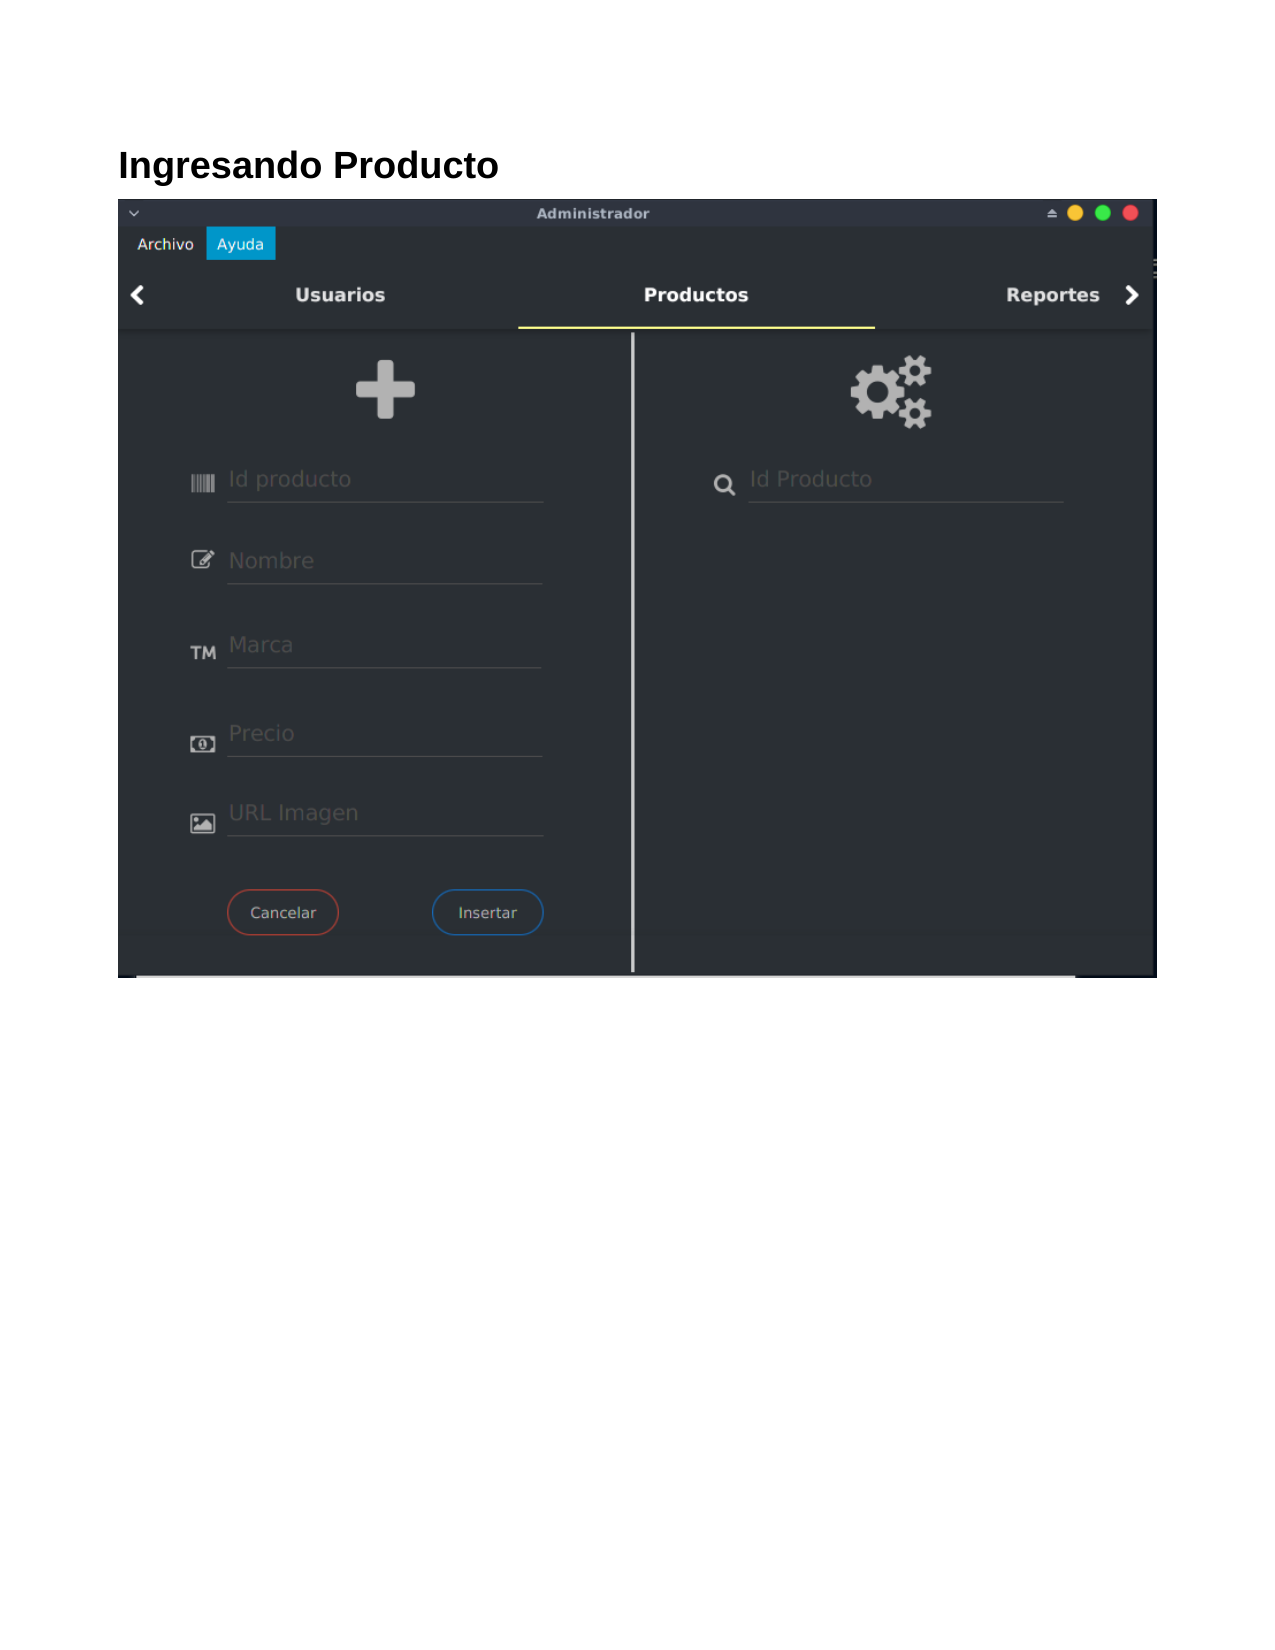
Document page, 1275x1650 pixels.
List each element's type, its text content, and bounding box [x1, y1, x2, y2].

subtitle Ingresando Producto [118, 143, 1157, 187]
picture [118, 199, 1157, 978]
